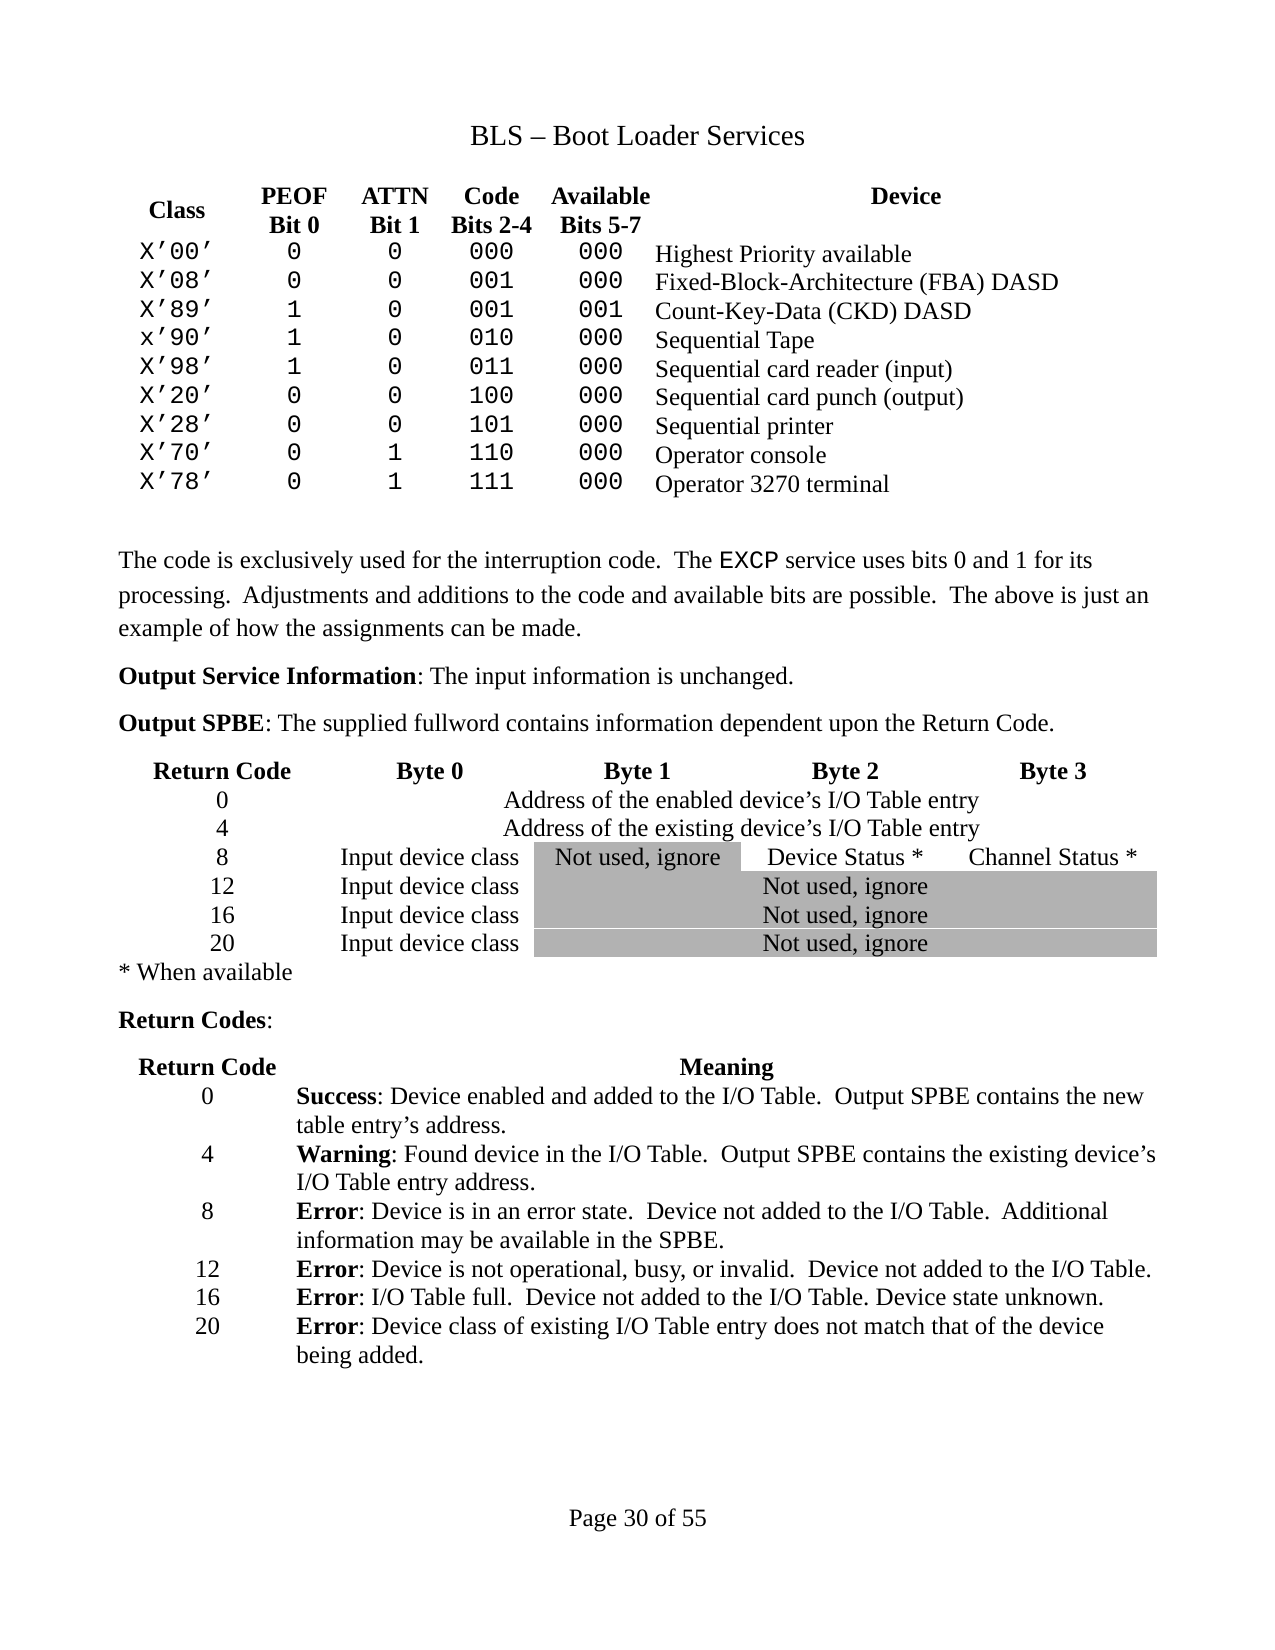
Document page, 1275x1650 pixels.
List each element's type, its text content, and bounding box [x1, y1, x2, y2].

table_cell [534, 900, 741, 928]
text Output SPBE: The supplied fullword contains information dependent upon the Return Code. [118, 708, 1157, 737]
table_cell Error: Device is not operational, busy, or invalid. Device not added to the I/O Table. [296, 1254, 1157, 1282]
table_cell 010 [437, 325, 546, 354]
table_cell Sequential card punch (output) [655, 383, 1157, 411]
table_cell Input device class [326, 871, 533, 900]
table_cell 000 [546, 440, 655, 469]
table_cell Operator 3270 terminal [655, 469, 1157, 497]
table_header Device [655, 181, 1157, 239]
table_cell 8 [118, 1196, 296, 1254]
table_cell 16 [118, 1283, 296, 1311]
table_header ATTN Bit 1 [353, 181, 437, 239]
text Output Service Information: The input information is unchanged. [118, 661, 1157, 689]
table_cell Warning: Found device in the I/O Table. Output SPBE contains the existing device’s I/O Table entry address. [296, 1139, 1157, 1196]
table_cell Highest Priority available [655, 239, 1157, 267]
table_header Byte 1 [534, 756, 741, 785]
table_cell 0 [235, 268, 353, 296]
table_header Return Code [118, 756, 326, 785]
table_header Class [118, 181, 235, 239]
table_cell 000 [546, 325, 655, 354]
table_cell Sequential card reader (input) [655, 354, 1157, 382]
table_cell Operator console [655, 440, 1157, 469]
table_cell X’98’ [118, 354, 235, 382]
table_cell Input device class [326, 842, 533, 871]
text The code is exclusively used for the interruption code. The EXCP service uses bits 0 and 1 for its processing. Adjustments and additions to the code and available bits are possible. The above is just an example of how the assignments can be made. [118, 545, 1157, 642]
table_cell 0 [235, 239, 353, 267]
table_cell X’00’ [118, 239, 235, 267]
table_cell Success: Device enabled and added to the I/O Table. Output SPBE contains the new table entry’s address. [296, 1081, 1157, 1139]
table_cell 000 [546, 354, 655, 382]
table_cell [949, 871, 1157, 900]
table_cell 1 [235, 354, 353, 382]
table_cell 4 [118, 1139, 296, 1196]
table_cell 4 [118, 814, 326, 842]
table_cell 111 [437, 469, 546, 497]
table_cell 1 [235, 296, 353, 325]
table_cell 1 [353, 440, 437, 469]
table_header Meaning [296, 1053, 1157, 1081]
table_cell Error: Device is in an error state. Device not added to the I/O Table. Additional information may be available in the SPBE. [296, 1196, 1157, 1254]
table_cell 8 [118, 842, 326, 871]
table_cell Input device class [326, 900, 533, 928]
table_cell 001 [546, 296, 655, 325]
table_cell 001 [437, 268, 546, 296]
table_cell X’28’ [118, 411, 235, 440]
table_cell Address of the existing device’s I/O Table entry [326, 814, 1157, 842]
table_cell 100 [437, 383, 546, 411]
table_cell Not used, ignore [534, 842, 741, 871]
table_cell 001 [437, 296, 546, 325]
table_cell Device Status * [741, 842, 949, 871]
table_cell X’89’ [118, 296, 235, 325]
table_cell Sequential printer [655, 411, 1157, 440]
table_cell 0 [118, 785, 326, 813]
table_cell 101 [437, 411, 546, 440]
table_cell 000 [546, 239, 655, 267]
table_cell 110 [437, 440, 546, 469]
table_cell 000 [546, 469, 655, 497]
table_cell 0 [235, 383, 353, 411]
table_cell 12 [118, 1254, 296, 1282]
table_cell 1 [353, 469, 437, 497]
table_cell 12 [118, 871, 326, 900]
table_cell Not used, ignore [534, 929, 1157, 957]
table_cell Not used, ignore [741, 900, 949, 928]
table_cell 011 [437, 354, 546, 382]
table_cell Sequential Tape [655, 325, 1157, 354]
table_cell 0 [353, 411, 437, 440]
table_cell 0 [118, 1081, 296, 1139]
table_cell 0 [353, 268, 437, 296]
table_cell 000 [546, 383, 655, 411]
table_header Available Bits 5-7 [546, 181, 655, 239]
table_cell 0 [353, 383, 437, 411]
table_cell 000 [437, 239, 546, 267]
table_header Return Code [118, 1053, 296, 1081]
text Return Codes: [118, 1005, 1157, 1033]
table_cell Input device class [326, 929, 533, 957]
table_cell X’20’ [118, 383, 235, 411]
table_cell 000 [546, 411, 655, 440]
table_cell 20 [118, 929, 326, 957]
table_cell Not used, ignore [741, 871, 949, 900]
table_cell 0 [235, 411, 353, 440]
table_cell X’70’ [118, 440, 235, 469]
text * When available [118, 957, 1157, 986]
table_cell x’90’ [118, 325, 235, 354]
table_header Code Bits 2-4 [437, 181, 546, 239]
table_cell X’78’ [118, 469, 235, 497]
table_cell 20 [118, 1311, 296, 1369]
table_cell Error: I/O Table full. Device not added to the I/O Table. Device state unknown. [296, 1283, 1157, 1311]
table_header PEOF Bit 0 [235, 181, 353, 239]
table_cell [949, 900, 1157, 928]
table_cell 0 [353, 296, 437, 325]
table_cell 16 [118, 900, 326, 928]
table_cell Fixed-Block-Architecture (FBA) DASD [655, 268, 1157, 296]
table_cell 0 [353, 239, 437, 267]
table_cell 1 [235, 325, 353, 354]
table_cell X’08’ [118, 268, 235, 296]
table_cell [534, 871, 741, 900]
table_header Byte 2 [741, 756, 949, 785]
table_header Byte 3 [949, 756, 1157, 785]
table_cell Error: Device class of existing I/O Table entry does not match that of the device being added. [296, 1311, 1157, 1369]
table_cell 0 [235, 469, 353, 497]
table_cell 0 [353, 354, 437, 382]
table_cell Channel Status * [949, 842, 1157, 871]
table_cell 0 [235, 440, 353, 469]
table_cell Count-Key-Data (CKD) DASD [655, 296, 1157, 325]
table_cell 0 [353, 325, 437, 354]
table_cell 000 [546, 268, 655, 296]
table_cell Address of the enabled device’s I/O Table entry [326, 785, 1157, 813]
table_header Byte 0 [326, 756, 533, 785]
